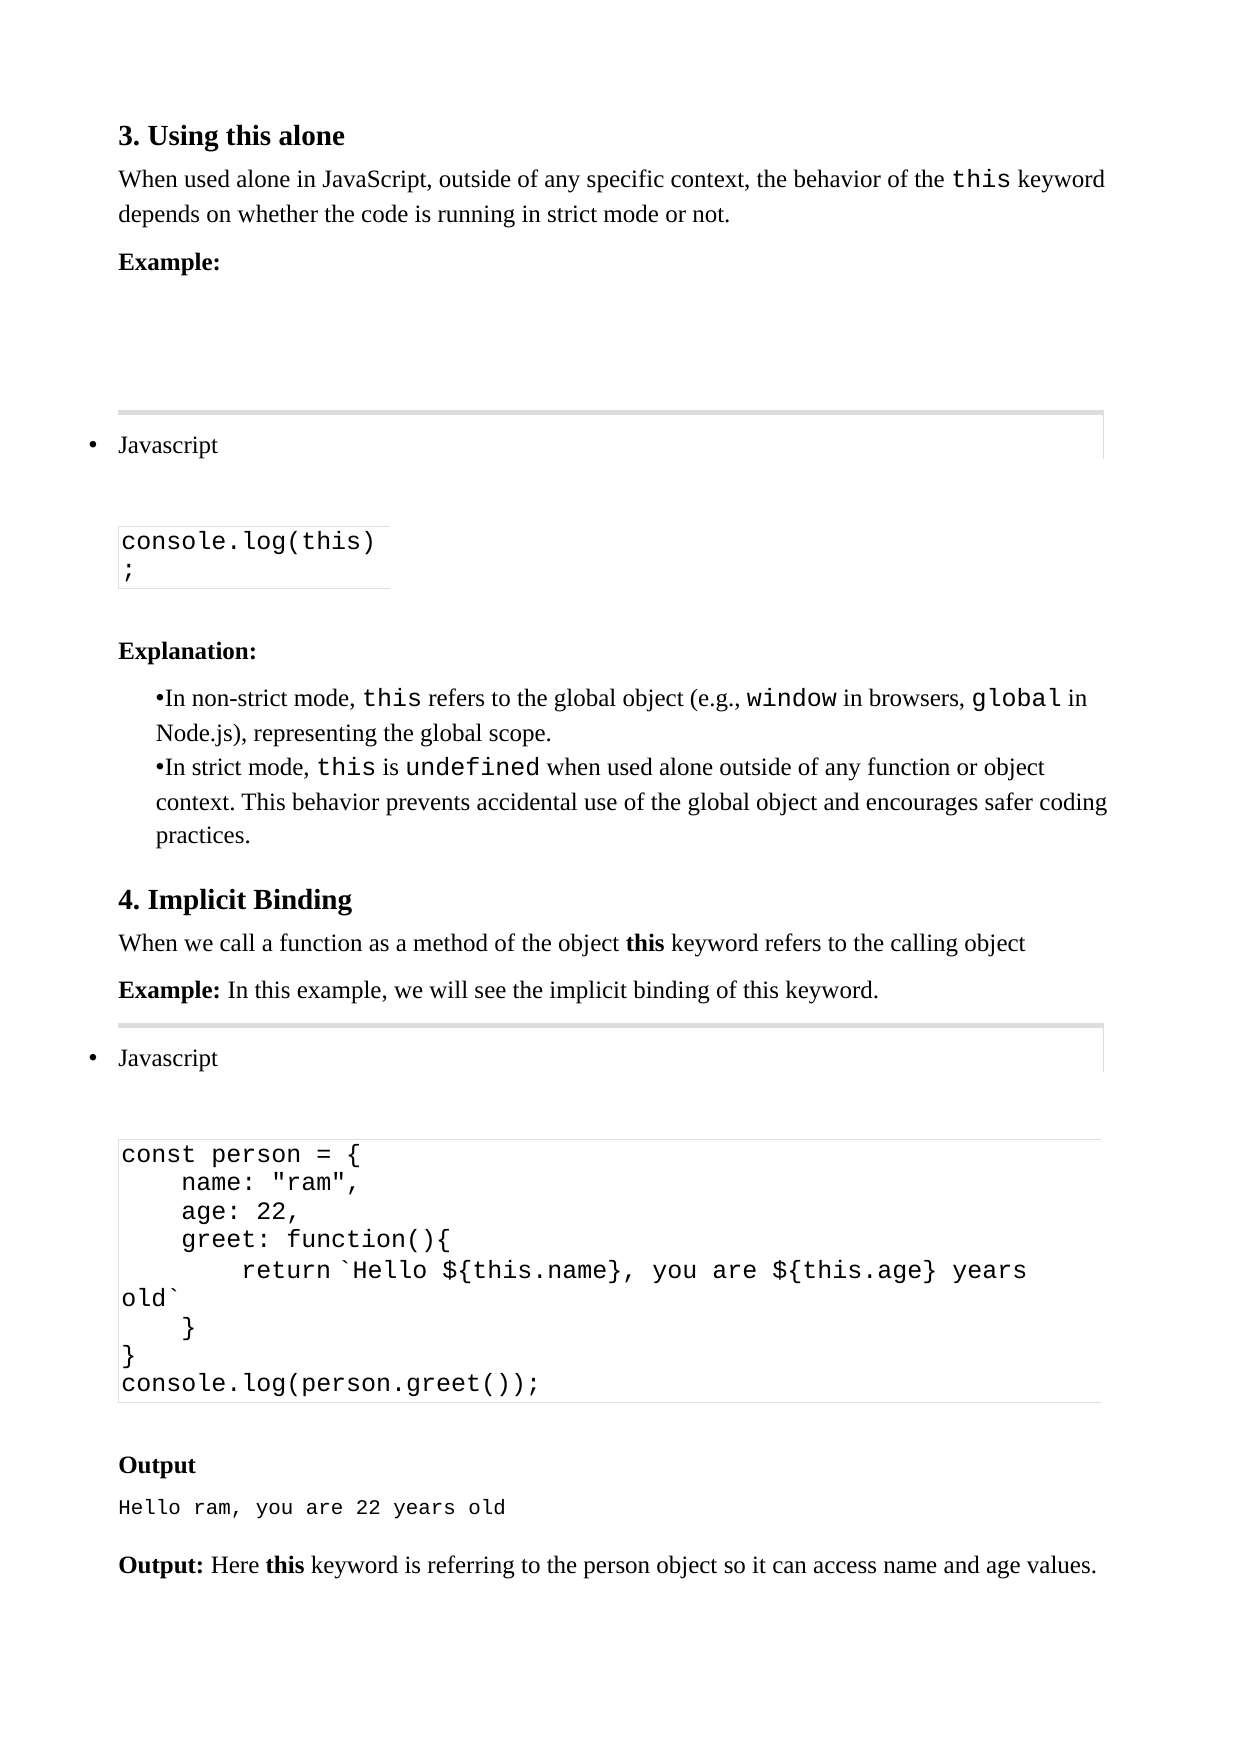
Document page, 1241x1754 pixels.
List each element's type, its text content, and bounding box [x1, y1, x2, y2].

table_header console.log(this); [119, 527, 390, 588]
text Output: Here this keyword is referring to the person object so it can access name and age values. [118, 1551, 1122, 1579]
text When we call a function as a method of the object this keyword refers to the calling object [118, 928, 1122, 957]
list Javascript [118, 415, 1103, 459]
list In strict mode, this is undefined when used alone outside of any function or object context. This behavior prevents accidental use of the global object and encourages safer coding practices. [156, 752, 1122, 848]
text Output [118, 1450, 1122, 1478]
list Javascript [118, 1028, 1103, 1072]
text Example: In this example, we will see the implicit binding of this keyword. [118, 976, 1122, 1004]
subtitle 4. Implicit Binding [118, 882, 1122, 915]
text Hello ram, you are 22 years old [118, 1497, 1122, 1521]
text Explanation: [118, 636, 1122, 664]
text Example: [118, 247, 1122, 276]
table_header const person = { name: "ram", age: 22, greet: function(){ return `Hello ${this.name}, you are ${this.age} years old` } } console.log(person.greet()); [119, 1140, 1101, 1402]
subtitle 3. Using this alone [118, 118, 1122, 152]
text When used alone in JavaScript, outside of any specific context, the behavior of the this keyword depends on whether the code is running in strict mode or not. [118, 164, 1122, 228]
list In non-strict mode, this refers to the global object (e.g., window in browsers, global in Node.js), representing the global scope. [156, 683, 1122, 747]
